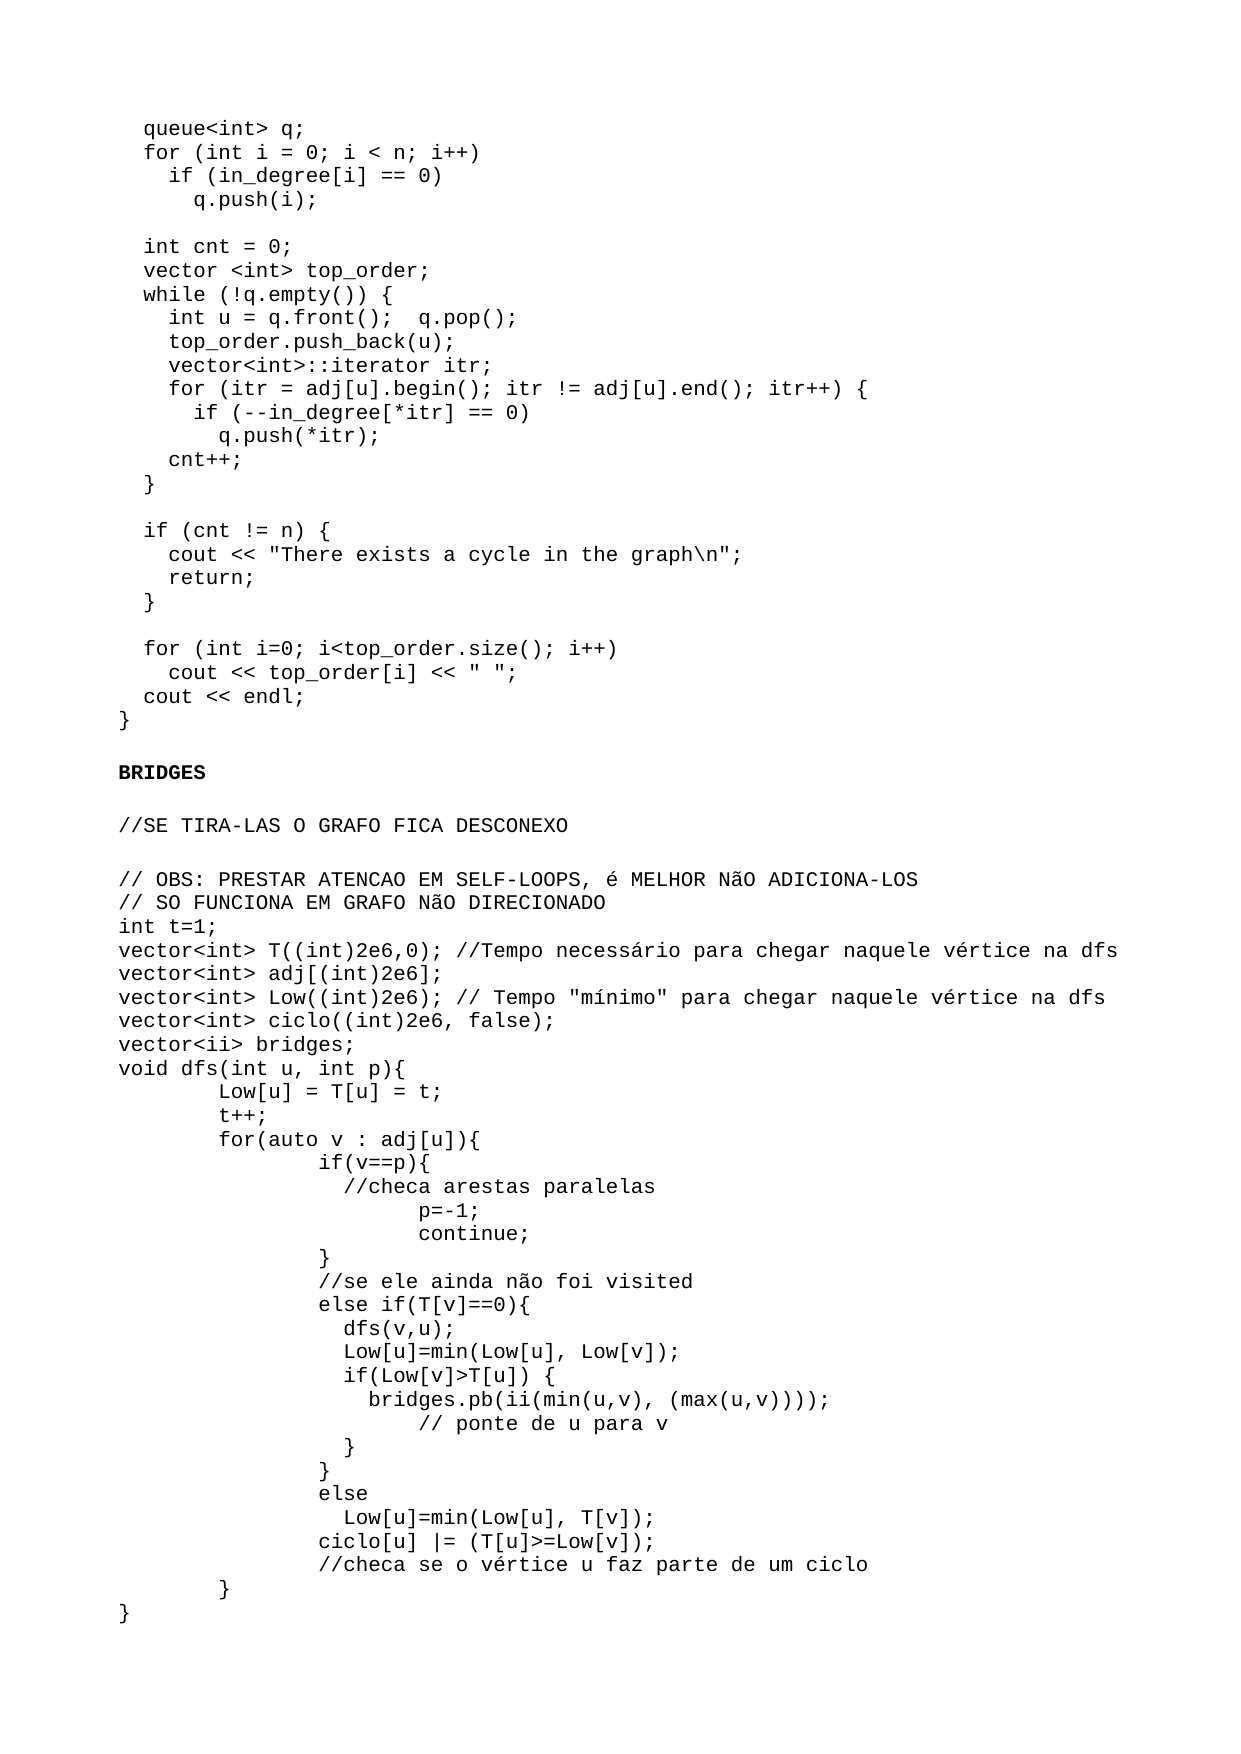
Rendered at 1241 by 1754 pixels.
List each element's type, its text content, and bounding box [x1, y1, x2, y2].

text t++; [118, 1105, 1122, 1129]
text } [118, 709, 1122, 733]
text return; [118, 567, 1122, 591]
text } [118, 1578, 1122, 1602]
text // SO FUNCIONA EM GRAFO NãO DIRECIONADO [118, 892, 1122, 916]
text Low[u]=min(Low[u], Low[v]); [118, 1342, 1122, 1365]
text //SE TIRA-LAS O GRAFO FICA DESCONEXO [118, 816, 1122, 839]
text vector<ii> bridges; [118, 1034, 1122, 1058]
text if (--in_degree[*itr] == 0) [118, 402, 1122, 426]
text q.push(i); [118, 189, 1122, 213]
text int cnt = 0; [118, 236, 1122, 260]
text vector <int> top_order; [118, 260, 1122, 284]
text continue; [118, 1223, 1122, 1247]
text cout << endl; [118, 686, 1122, 709]
text } [118, 1247, 1122, 1271]
text } [118, 1460, 1122, 1483]
text //checa se o vértice u faz parte de um ciclo [118, 1554, 1122, 1578]
text top_order.push_back(u); [118, 331, 1122, 354]
text } [118, 591, 1122, 615]
text } [118, 1602, 1122, 1625]
text //checa arestas paralelas [118, 1176, 1122, 1200]
text } [118, 1436, 1122, 1460]
text Low[u] = T[u] = t; [118, 1081, 1122, 1105]
text else [118, 1483, 1122, 1507]
text for (itr = adj[u].begin(); itr != adj[u].end(); itr++) { [118, 378, 1122, 402]
text q.push(*itr); [118, 426, 1122, 449]
text ciclo[u] |= (T[u]>=Low[v]); [118, 1531, 1122, 1554]
text cout << "There exists a cycle in the graph\n"; [118, 544, 1122, 567]
text if (in_degree[i] == 0) [118, 165, 1122, 189]
text // ponte de u para v [118, 1412, 1122, 1436]
text cout << top_order[i] << " "; [118, 662, 1122, 686]
text int u = q.front(); q.pop(); [118, 307, 1122, 331]
text for (int i = 0; i < n; i++) [118, 142, 1122, 165]
text } [118, 473, 1122, 496]
text cnt++; [118, 449, 1122, 473]
text vector<int>::iterator itr; [118, 354, 1122, 378]
text // OBS: PRESTAR ATENCAO EM SELF-LOOPS, é MELHOR NãO ADICIONA-LOS [118, 869, 1122, 892]
text p=-1; [118, 1200, 1122, 1223]
text int t=1; [118, 916, 1122, 939]
text if(v==p){ [118, 1152, 1122, 1176]
text //se ele ainda não foi visited [118, 1271, 1122, 1294]
text BRIDGES [118, 762, 1122, 786]
text queue<int> q; [118, 118, 1122, 142]
text else if(T[v]==0){ [118, 1294, 1122, 1318]
text if(Low[v]>T[u]) { [118, 1365, 1122, 1389]
text bridges.pb(ii(min(u,v), (max(u,v)))); [118, 1389, 1122, 1412]
text Low[u]=min(Low[u], T[v]); [118, 1507, 1122, 1531]
text for(auto v : adj[u]){ [118, 1129, 1122, 1152]
text dfs(v,u); [118, 1318, 1122, 1342]
text while (!q.empty()) { [118, 284, 1122, 307]
text vector<int> Low((int)2e6); // Tempo "mínimo" para chegar naquele vértice na dfs [118, 987, 1122, 1011]
text vector<int> ciclo((int)2e6, false); [118, 1011, 1122, 1034]
text void dfs(int u, int p){ [118, 1058, 1122, 1081]
text vector<int> adj[(int)2e6]; [118, 963, 1122, 987]
text vector<int> T((int)2e6,0); //Tempo necessário para chegar naquele vértice na dfs [118, 939, 1122, 963]
text if (cnt != n) { [118, 520, 1122, 544]
text for (int i=0; i<top_order.size(); i++) [118, 638, 1122, 662]
